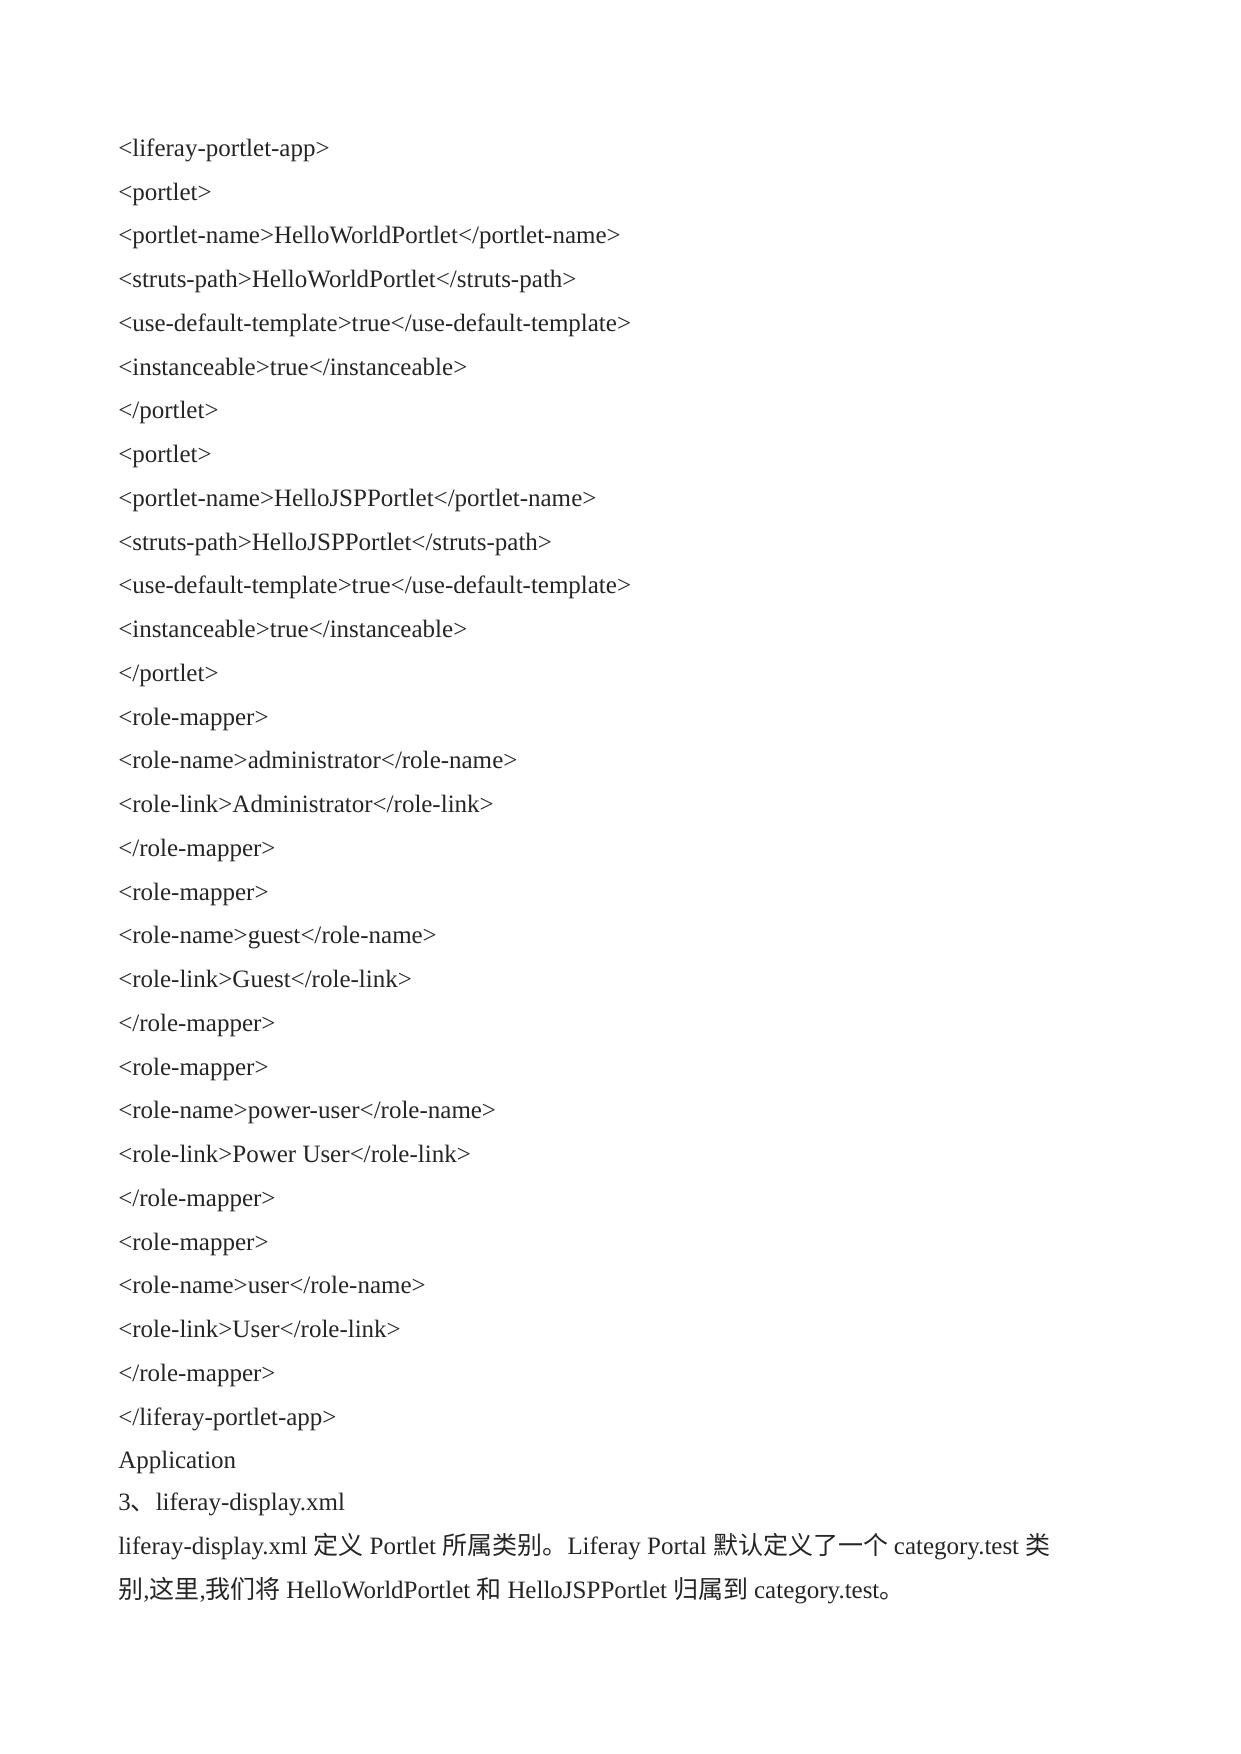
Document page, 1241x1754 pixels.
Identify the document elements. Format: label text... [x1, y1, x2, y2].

text <role-mapper> [118, 1037, 1122, 1081]
text <role-name>administrator</role-name> [118, 731, 1122, 774]
text </portlet> [118, 381, 1122, 424]
text <liferay-portlet-app> [118, 118, 1122, 162]
text </liferay-portlet-app> [118, 1387, 1122, 1431]
text <role-link>Administrator</role-link> [118, 774, 1122, 818]
text </role-mapper> [118, 1343, 1122, 1387]
text <portlet> [118, 162, 1122, 206]
text <struts-path>HelloWorldPortlet</struts-path> [118, 249, 1122, 293]
text </role-mapper> [118, 818, 1122, 862]
text <role-link>Power User</role-link> [118, 1124, 1122, 1168]
text <role-mapper> [118, 687, 1122, 731]
text 3、liferay-display.xml [118, 1474, 1122, 1518]
text <portlet-name>HelloJSPPortlet</portlet-name> [118, 468, 1122, 512]
text <instanceable>true</instanceable> [118, 337, 1122, 381]
text liferay-display.xml 定义 Portlet 所属类别。Liferay Portal 默认定义了一个 category.test 类 [118, 1518, 1122, 1562]
text <role-name>power-user</role-name> [118, 1081, 1122, 1124]
text <role-mapper> [118, 1212, 1122, 1256]
text <role-link>User</role-link> [118, 1299, 1122, 1343]
text <instanceable>true</instanceable> [118, 599, 1122, 643]
text </portlet> [118, 643, 1122, 687]
text <use-default-template>true</use-default-template> [118, 556, 1122, 599]
text <role-link>Guest</role-link> [118, 949, 1122, 993]
text </role-mapper> [118, 1168, 1122, 1212]
text <role-mapper> [118, 862, 1122, 906]
text <role-name>user</role-name> [118, 1256, 1122, 1299]
text 别,这里,我们将 HelloWorldPortlet 和 HelloJSPPortlet 归属到 category.test。 [118, 1562, 1122, 1606]
text <portlet> [118, 424, 1122, 468]
text <portlet-name>HelloWorldPortlet</portlet-name> [118, 206, 1122, 249]
text <struts-path>HelloJSPPortlet</struts-path> [118, 512, 1122, 556]
text <use-default-template>true</use-default-template> [118, 293, 1122, 337]
text </role-mapper> [118, 993, 1122, 1037]
text Application [118, 1431, 1122, 1474]
text <role-name>guest</role-name> [118, 906, 1122, 949]
